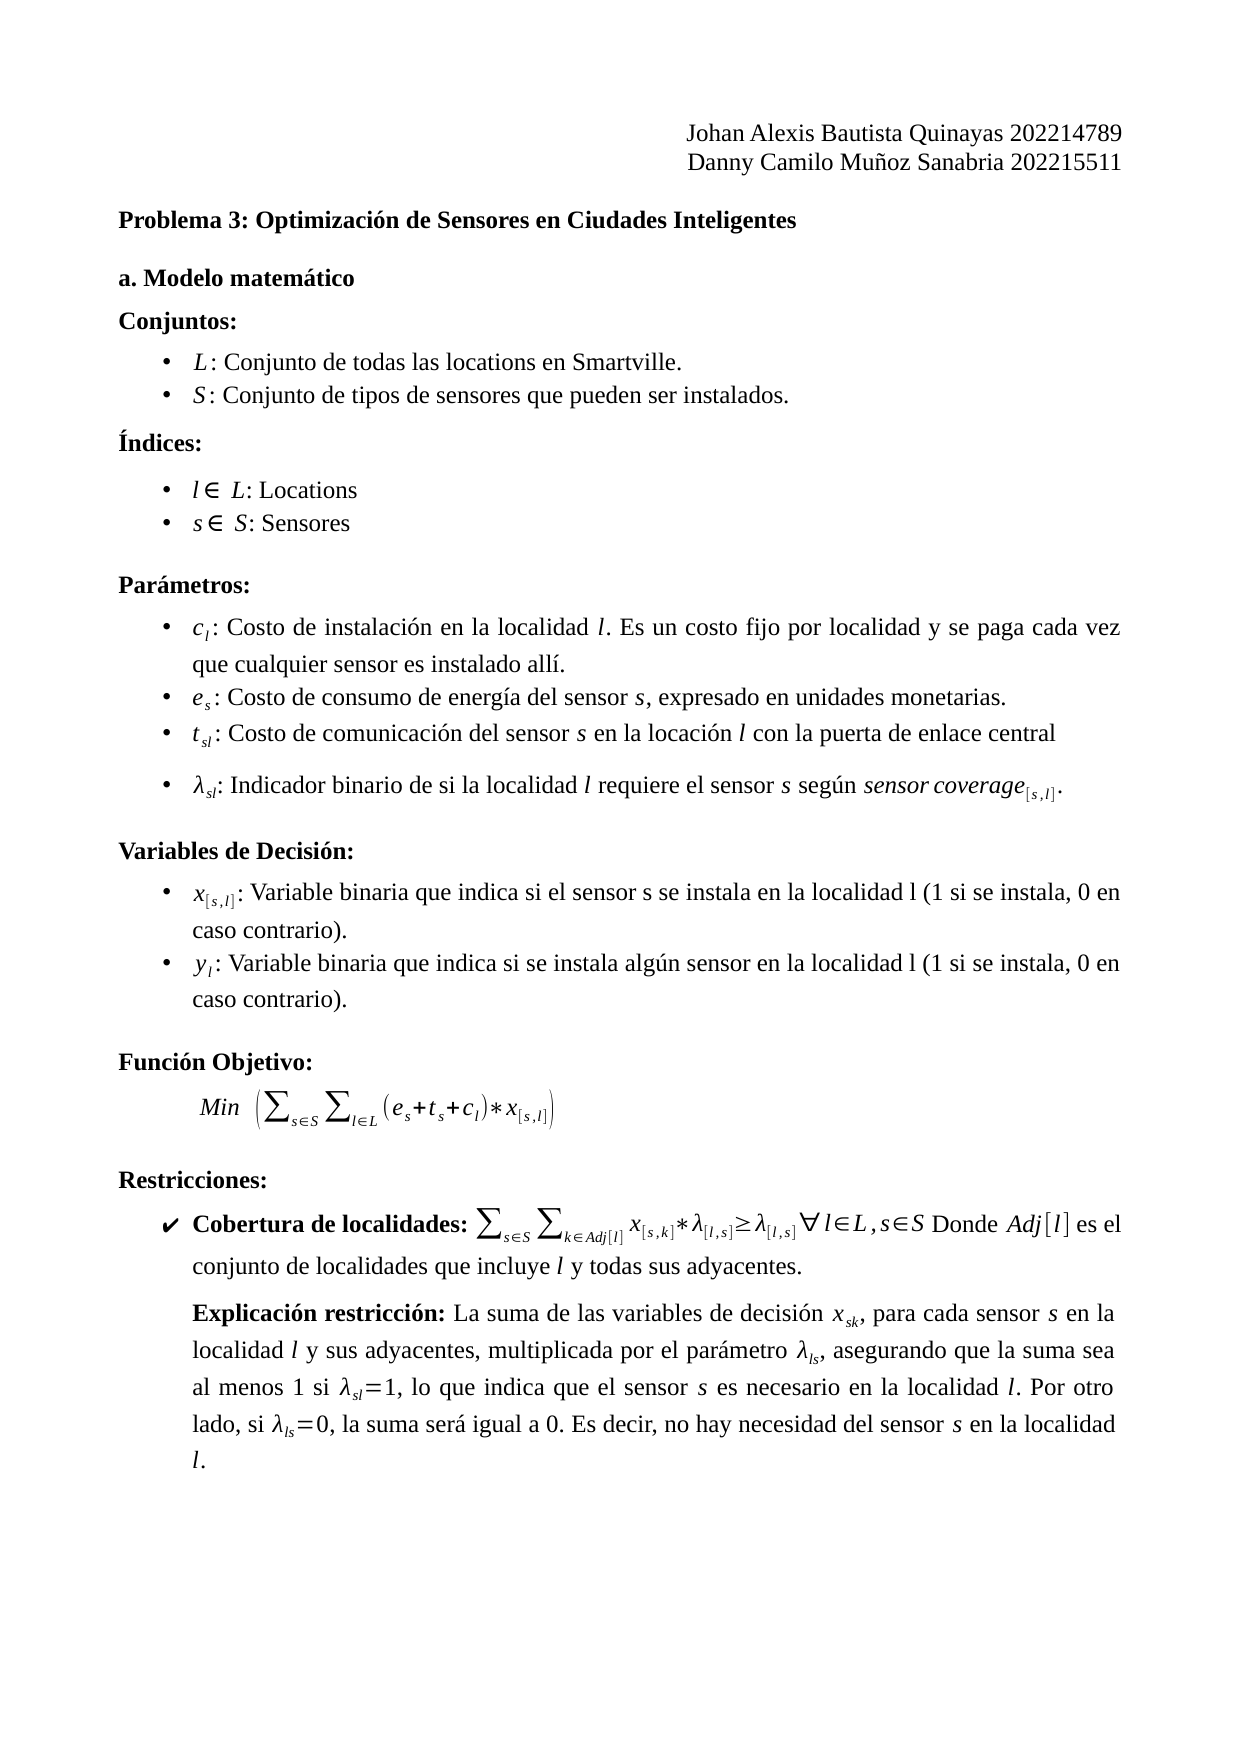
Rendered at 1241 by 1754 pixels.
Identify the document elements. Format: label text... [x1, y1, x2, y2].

subtitle Parámetros: [118, 571, 1122, 599]
subtitle Conjuntos: [118, 306, 1122, 335]
list Conjunto de tipos de sensores que pueden ser instalados. [162, 380, 1122, 409]
subtitle Función Objetivo: [118, 1047, 1122, 1076]
list Costo de instalación en la localidad . Es un costo fijo por localidad y se paga cada vez que cualquier sensor es instalado allí. [162, 612, 1122, 677]
list Variable binaria que indica si se instala algún sensor en la localidad l (1 si se instala, 0 en caso contrario). [162, 948, 1122, 1013]
text Explicación restricción: La suma de las variables de decisión , para cada sensor en la localidad y sus adyacentes, multiplicada por el parámetro , asegurando que la suma sea al menos 1 si , lo que indica que el sensor es necesario en la localidad . Por otro lado, si , la suma será igual a 0. Es decir, no hay necesidad del sensor en la localidad . [118, 1298, 1122, 1474]
subtitle Restricciones: [118, 1165, 1122, 1194]
list Cobertura de localidades: Donde es el conjunto de localidades que incluye y todas sus adyacentes. [162, 1206, 1122, 1279]
list Variable binaria que indica si el sensor s se instala en la localidad l (1 si se instala, 0 en caso contrario). [162, 877, 1122, 943]
text a. Modelo matemático [118, 263, 1122, 291]
list Conjunto de todas las locations en Smartville. [162, 347, 1122, 376]
text Problema 3: Optimización de Sensores en Ciudades Inteligentes [118, 205, 1122, 234]
list Costo de consumo de energía del sensor , expresado en unidades monetarias. [162, 682, 1122, 714]
list : Indicador binario de si la localidad requiere el sensor según [162, 770, 1122, 803]
list : Locations [162, 475, 1122, 504]
list Costo de comunicación del sensor en la locación con la puerta de enlace central [162, 718, 1122, 751]
text Índices: [118, 428, 1122, 457]
subtitle Variables de Decisión: [118, 836, 1122, 865]
list : Sensores [162, 508, 1122, 537]
